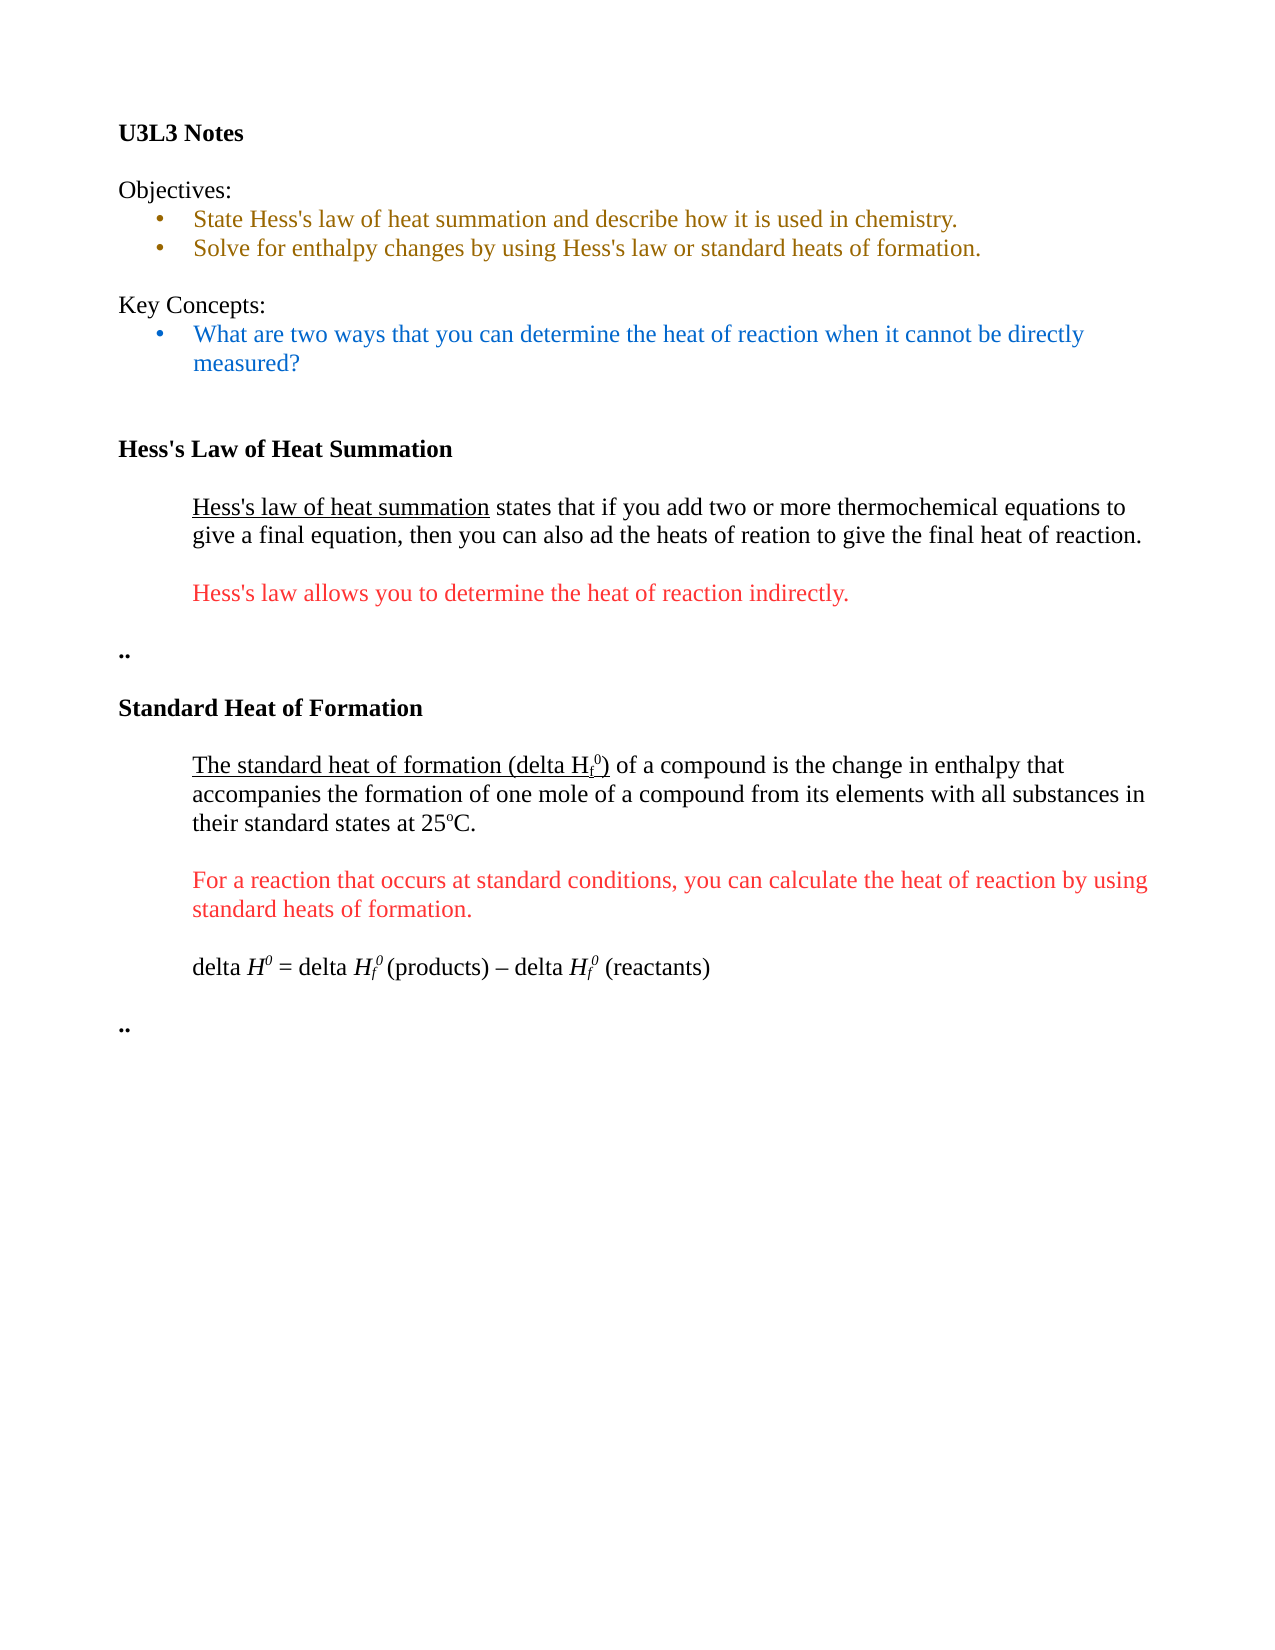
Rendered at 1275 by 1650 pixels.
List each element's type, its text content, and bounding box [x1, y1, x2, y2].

text The standard heat of formation (delta Hf0) of a compound is the change in enthalpy that accompanies the formation of one mole of a compound from its elements with all substances in their standard states at 25oC. [118, 751, 1157, 837]
list State Hess's law of heat summation and describe how it is used in chemistry. [156, 204, 1157, 233]
list Solve for enthalpy changes by using Hess's law or standard heats of formation. [156, 233, 1157, 262]
text Standard Heat of Formation [118, 693, 1157, 722]
text Objectives: [118, 176, 1157, 204]
text delta H0 = delta Hf0 (products) – delta Hf0 (reactants) [118, 952, 1157, 981]
text give a final equation, then you can also ad the heats of reation to give the final heat of reaction. [118, 521, 1157, 549]
list What are two ways that you can determine the heat of reaction when it cannot be directly measured? [156, 319, 1157, 377]
text U3L3 Notes [118, 118, 1157, 147]
text For a reaction that occurs at standard conditions, you can calculate the heat of reaction by using standard heats of formation. [118, 866, 1157, 923]
text Hess's Law of Heat Summation [118, 434, 1157, 463]
text .. [118, 636, 1157, 664]
text Hess's law of heat summation states that if you add two or more thermochemical equations to [118, 492, 1157, 521]
text Key Concepts: [118, 291, 1157, 319]
text .. [118, 1009, 1157, 1038]
text Hess's law allows you to determine the heat of reaction indirectly. [118, 578, 1157, 607]
